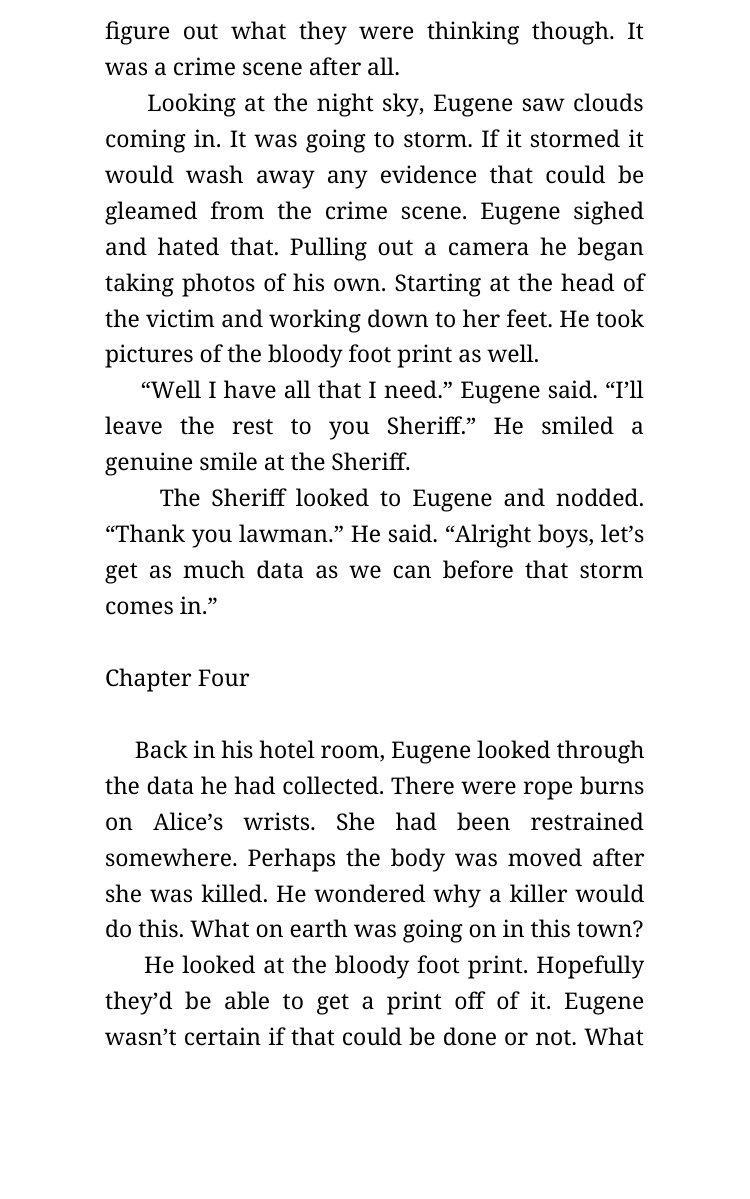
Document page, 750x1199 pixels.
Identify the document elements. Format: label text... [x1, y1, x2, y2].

text Back in his hotel room, Eugene looked through the data he had collected. There were rope burns on Alice’s wrists. She had been restrained somewhere. Perhaps the body was moved after she was killed. He wondered why a killer would do this. What on earth was going on in this town? [105, 734, 645, 945]
text Looking at the night sky, Eugene saw clouds coming in. It was going to storm. If it stormed it would wash away any evidence that could be gleamed from the crime scene. Eugene sighed and hated that. Pulling out a camera he began taking photos of his own. Starting at the head of the victim and working down to her feet. He took pictures of the bloody foot print as well. [105, 87, 645, 370]
text The Sheriff looked to Eugene and nodded. “Thank you lawman.” He said. “Alright boys, let’s get as much data as we can before that storm comes in.” [105, 482, 645, 621]
text “Well I have all that I need.” Eugene said. “I’ll leave the rest to you Sheriff.” He smiled a genuine smile at the Sheriff. [105, 374, 645, 477]
text He looked at the bloody foot print. Hopefully they’d be able to get a print off of it. Eugene wasn’t certain if that could be done or not. What [105, 949, 645, 1052]
text Chapter Four [105, 662, 645, 693]
text figure out what they were thinking though. It was a crime scene after all. [105, 15, 645, 82]
